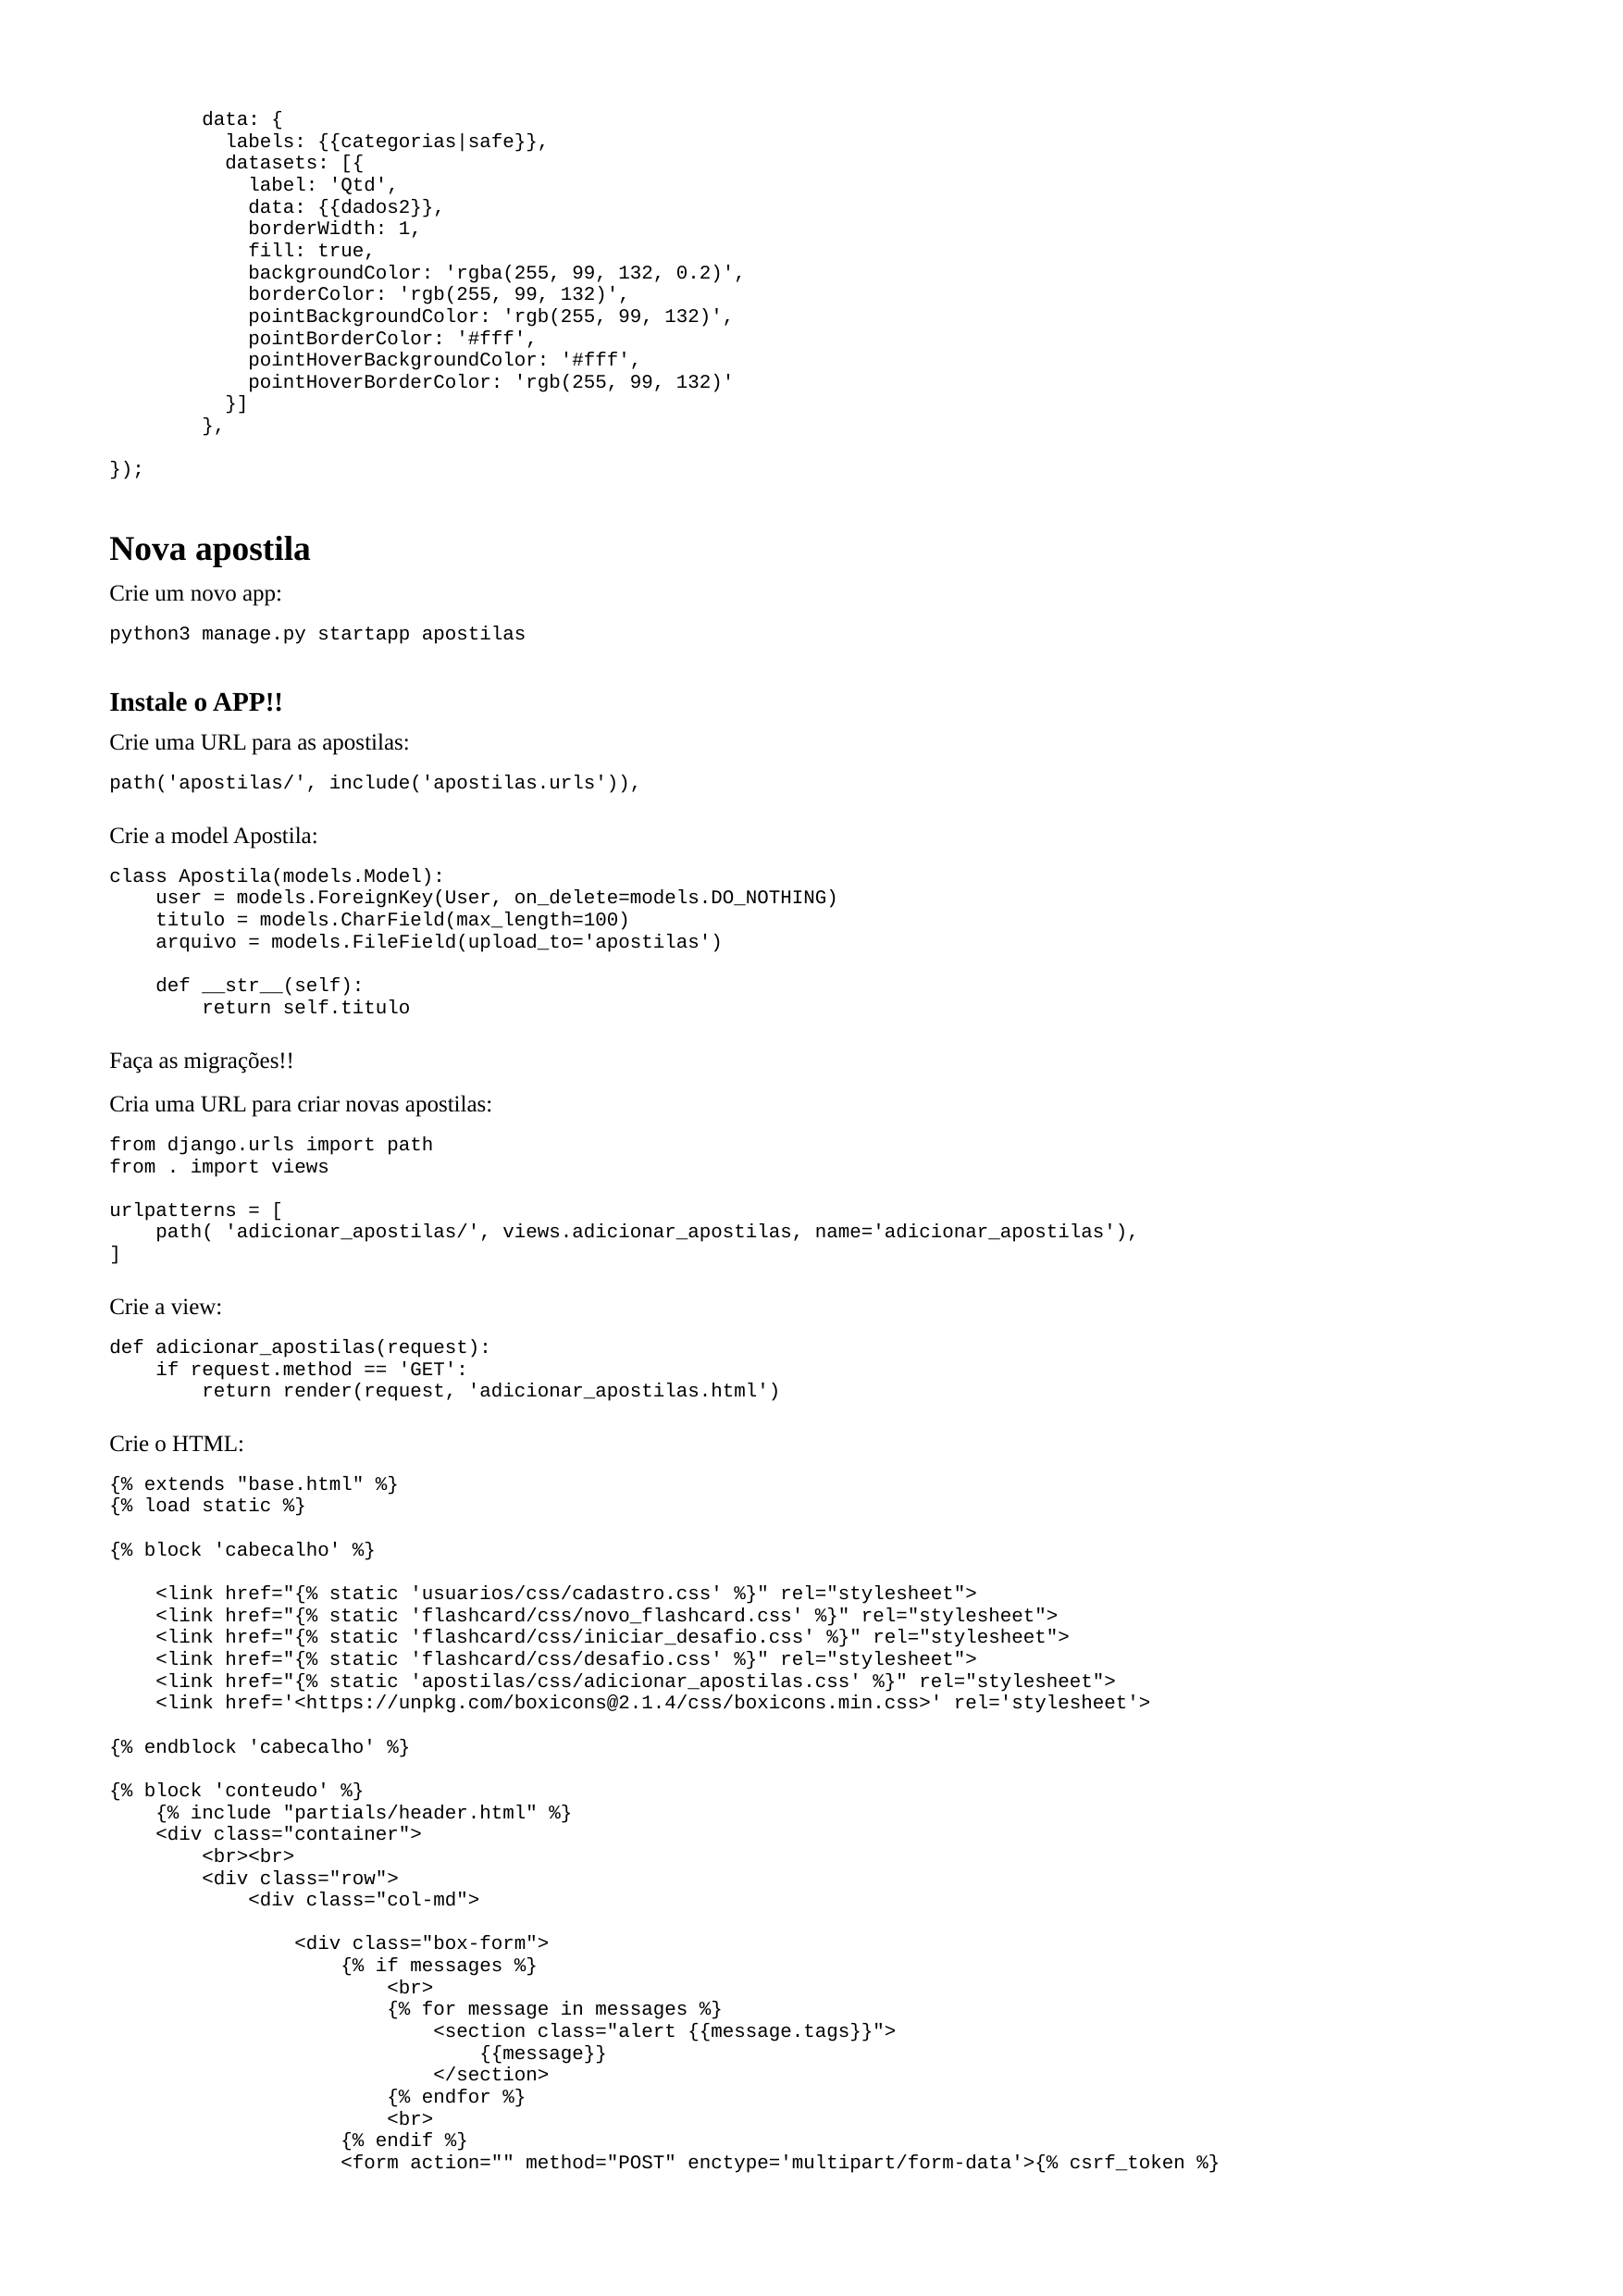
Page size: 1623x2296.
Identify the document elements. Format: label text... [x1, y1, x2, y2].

text Crie a model Apostila: [109, 822, 1514, 849]
text {% if messages %} [109, 1955, 1514, 1978]
text <link href="{% static 'flashcard/css/iniciar_desafio.css' %}" rel="stylesheet"> [109, 1627, 1514, 1649]
text {{message}} [109, 2043, 1514, 2065]
text Crie um novo app: [109, 579, 1514, 606]
text return self.titulo [109, 998, 1514, 1019]
text fill: true, [109, 241, 1514, 263]
text <link href='<https://unpkg.com/boxicons@2.1.4/css/boxicons.min.css>' rel='stylesheet'> [109, 1693, 1514, 1715]
text <link href="{% static 'apostilas/css/adicionar_apostilas.css' %}" rel="stylesheet"> [109, 1671, 1514, 1693]
text <br> [109, 2109, 1514, 2130]
text def adicionar_apostilas(request): [109, 1337, 1514, 1359]
text <link href="{% static 'usuarios/css/cadastro.css' %}" rel="stylesheet"> [109, 1583, 1514, 1606]
text datasets: [{ [109, 153, 1514, 175]
text Cria uma URL para criar novas apostilas: [109, 1090, 1514, 1117]
text pointBorderColor: '#fff', [109, 328, 1514, 350]
text user = models.ForeignKey(User, on_delete=models.DO_NOTHING) [109, 887, 1514, 910]
text pointHoverBackgroundColor: '#fff', [109, 350, 1514, 372]
text Crie a view: [109, 1293, 1514, 1320]
text {% load static %} [109, 1496, 1514, 1518]
text {% block 'cabecalho' %} [109, 1540, 1514, 1561]
text path( 'adicionar_apostilas/', views.adicionar_apostilas, name='adicionar_apostilas'), [109, 1222, 1514, 1244]
subtitle Instale o APP!! [109, 686, 1514, 717]
text pointHoverBorderColor: 'rgb(255, 99, 132)' [109, 372, 1514, 394]
text <div class="box-form"> [109, 1933, 1514, 1955]
text class Apostila(models.Model): [109, 866, 1514, 887]
text Crie o HTML: [109, 1430, 1514, 1457]
text <div class="container"> [109, 1824, 1514, 1846]
text <div class="col-md"> [109, 1890, 1514, 1912]
text Crie uma URL para as apostilas: [109, 728, 1514, 755]
text ] [109, 1244, 1514, 1266]
text titulo = models.CharField(max_length=100) [109, 910, 1514, 932]
text {% endif %} [109, 2130, 1514, 2153]
text label: 'Qtd', [109, 175, 1514, 197]
text <link href="{% static 'flashcard/css/novo_flashcard.css' %}" rel="stylesheet"> [109, 1606, 1514, 1627]
text <section class="alert {{message.tags}}"> [109, 2021, 1514, 2043]
text {% endblock 'cabecalho' %} [109, 1737, 1514, 1758]
text urlpatterns = [ [109, 1200, 1514, 1222]
text from . import views [109, 1156, 1514, 1178]
text python3 manage.py startapp apostilas [109, 624, 1514, 645]
text }); [109, 459, 1514, 481]
text }, [109, 416, 1514, 438]
text }] [109, 394, 1514, 416]
text <link href="{% static 'flashcard/css/desafio.css' %}" rel="stylesheet"> [109, 1649, 1514, 1671]
text </section> [109, 2065, 1514, 2087]
text labels: {{categorias|safe}}, [109, 131, 1514, 153]
text backgroundColor: 'rgba(255, 99, 132, 0.2)', [109, 263, 1514, 284]
text <br> [109, 1978, 1514, 1999]
text {% endfor %} [109, 2087, 1514, 2109]
text <br><br> [109, 1846, 1514, 1868]
text return render(request, 'adicionar_apostilas.html') [109, 1381, 1514, 1403]
text {% extends "base.html" %} [109, 1474, 1514, 1496]
text {% block 'conteudo' %} [109, 1781, 1514, 1803]
text <form action="" method="POST" enctype='multipart/form-data'>{% csrf_token %} [109, 2153, 1514, 2174]
text arquivo = models.FileField(upload_to='apostilas') [109, 932, 1514, 953]
text {% include "partials/header.html" %} [109, 1803, 1514, 1824]
text borderColor: 'rgb(255, 99, 132)', [109, 284, 1514, 306]
subtitle Nova apostila [109, 527, 1514, 567]
text borderWidth: 1, [109, 218, 1514, 241]
text def __str__(self): [109, 975, 1514, 998]
text if request.method == 'GET': [109, 1359, 1514, 1381]
text {% for message in messages %} [109, 1999, 1514, 2021]
text <div class="row"> [109, 1868, 1514, 1890]
text from django.urls import path [109, 1135, 1514, 1156]
text Faça as migrações!! [109, 1047, 1514, 1073]
text data: { [109, 109, 1514, 131]
text data: {{dados2}}, [109, 197, 1514, 218]
text path('apostilas/', include('apostilas.urls')), [109, 773, 1514, 795]
text pointBackgroundColor: 'rgb(255, 99, 132)', [109, 306, 1514, 328]
